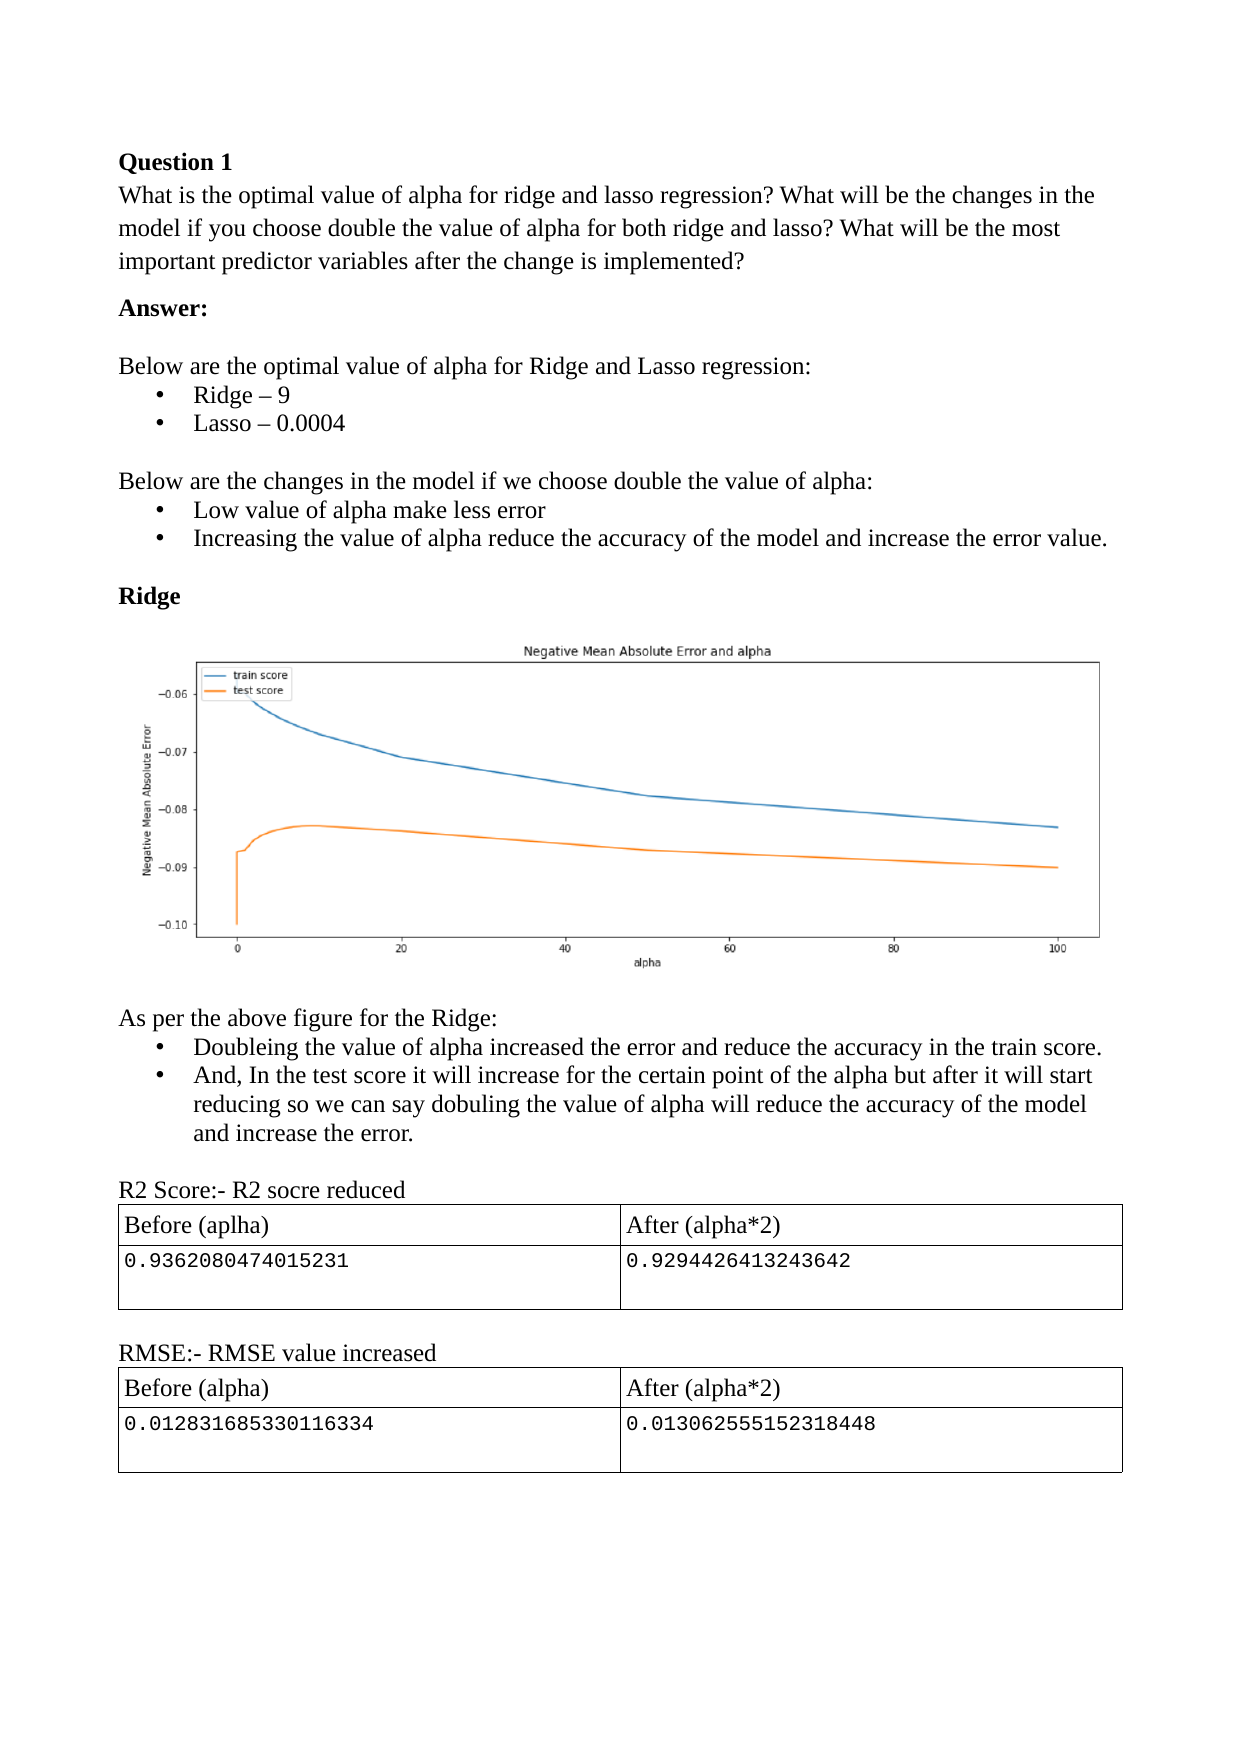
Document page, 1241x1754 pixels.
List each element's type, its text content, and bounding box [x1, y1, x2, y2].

picture [136, 638, 1104, 975]
table_header After (alpha*2) [621, 1205, 1122, 1245]
table_cell 0.013062555152318448 [621, 1408, 1122, 1472]
text Below are the changes in the model if we choose double the value of alpha: [118, 466, 1122, 495]
list Doubleing the value of alpha increased the error and reduce the accuracy in the train score. [156, 1032, 1122, 1061]
text What is the optimal value of alpha for ridge and lasso regression? What will be the changes in the model if you choose double the value of alpha for both ridge and lasso? What will be the most important predictor variables after the change is implemented? [118, 180, 1122, 275]
text Question 1 [118, 147, 1122, 176]
list Lasso – 0.0004 [156, 408, 1122, 437]
table_cell 0.9362080474015231 [119, 1246, 620, 1309]
table_cell 0.012831685330116334 [119, 1408, 620, 1472]
text R2 Score:- R2 socre reduced [118, 1176, 1122, 1204]
list Low value of alpha make less error [156, 495, 1122, 523]
text Below are the optimal value of alpha for Ridge and Lasso regression: [118, 351, 1122, 380]
table_header Before (alpha) [119, 1368, 620, 1407]
list Ridge – 9 [156, 380, 1122, 408]
list And, In the test score it will increase for the certain point of the alpha but after it will start reducing so we can say dobuling the value of alpha will reduce the accuracy of the model and increase the error. [156, 1061, 1122, 1147]
table_cell 0.9294426413243642 [621, 1246, 1122, 1309]
text As per the above figure for the Ridge: [118, 1003, 1122, 1032]
text Answer: [118, 293, 1122, 322]
table_header After (alpha*2) [621, 1368, 1122, 1407]
list Increasing the value of alpha reduce the accuracy of the model and increase the error value. [156, 523, 1122, 552]
table_header Before (aplha) [119, 1205, 620, 1245]
text RMSE:- RMSE value increased [118, 1338, 1122, 1367]
text Ridge [118, 581, 1122, 610]
